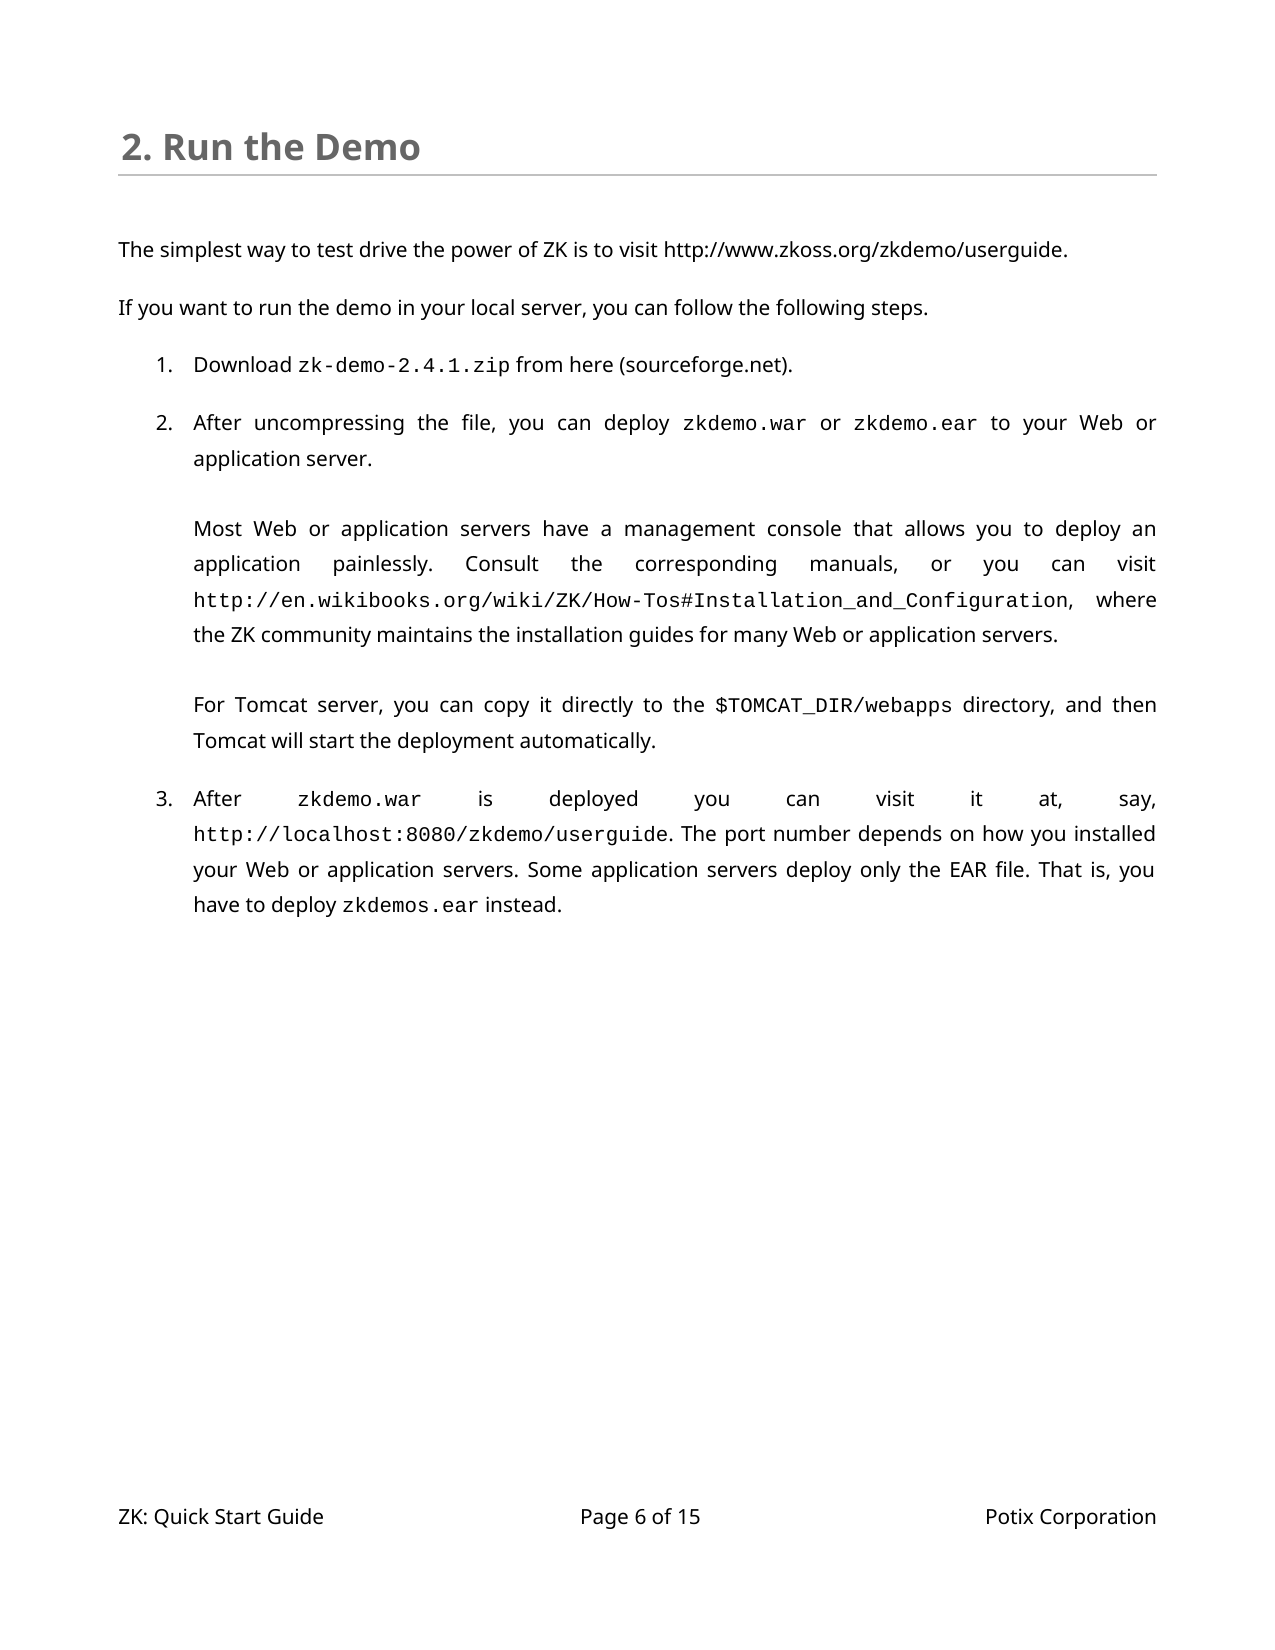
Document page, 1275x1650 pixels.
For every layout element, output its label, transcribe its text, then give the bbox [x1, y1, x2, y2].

list Download zk-demo-2.4.1.zip from here (sourceforge.net). [156, 350, 1157, 379]
subtitle 2. Run the Demo [118, 118, 1157, 174]
text If you want to run the demo in your local server, you can follow the following steps. [118, 293, 1157, 321]
list After zkdemo.war is deployed you can visit it at, say, http://localhost:8080/zkdemo/userguide. The port number depends on how you installed your Web or application servers. Some application servers deploy only the EAR file. That is, you have to deploy zkdemos.ear instead. [156, 784, 1157, 919]
text The simplest way to test drive the power of ZK is to visit http://www.zkoss.org/zkdemo/userguide. [118, 235, 1157, 263]
list After uncompressing the file, you can deploy zkdemo.war or zkdemo.ear to your Web or application server. Most Web or application servers have a management console that allows you to deploy an application painlessly. Consult the corresponding manuals, or you can visit http://en.wikibooks.org/wiki/ZK/How-Tos#Installation_and_Configuration, where the ZK community maintains the installation guides for many Web or application servers. For Tomcat server, you can copy it directly to the $TOMCAT_DIR/webapps directory, and then Tomcat will start the deployment automatically. [156, 408, 1157, 754]
